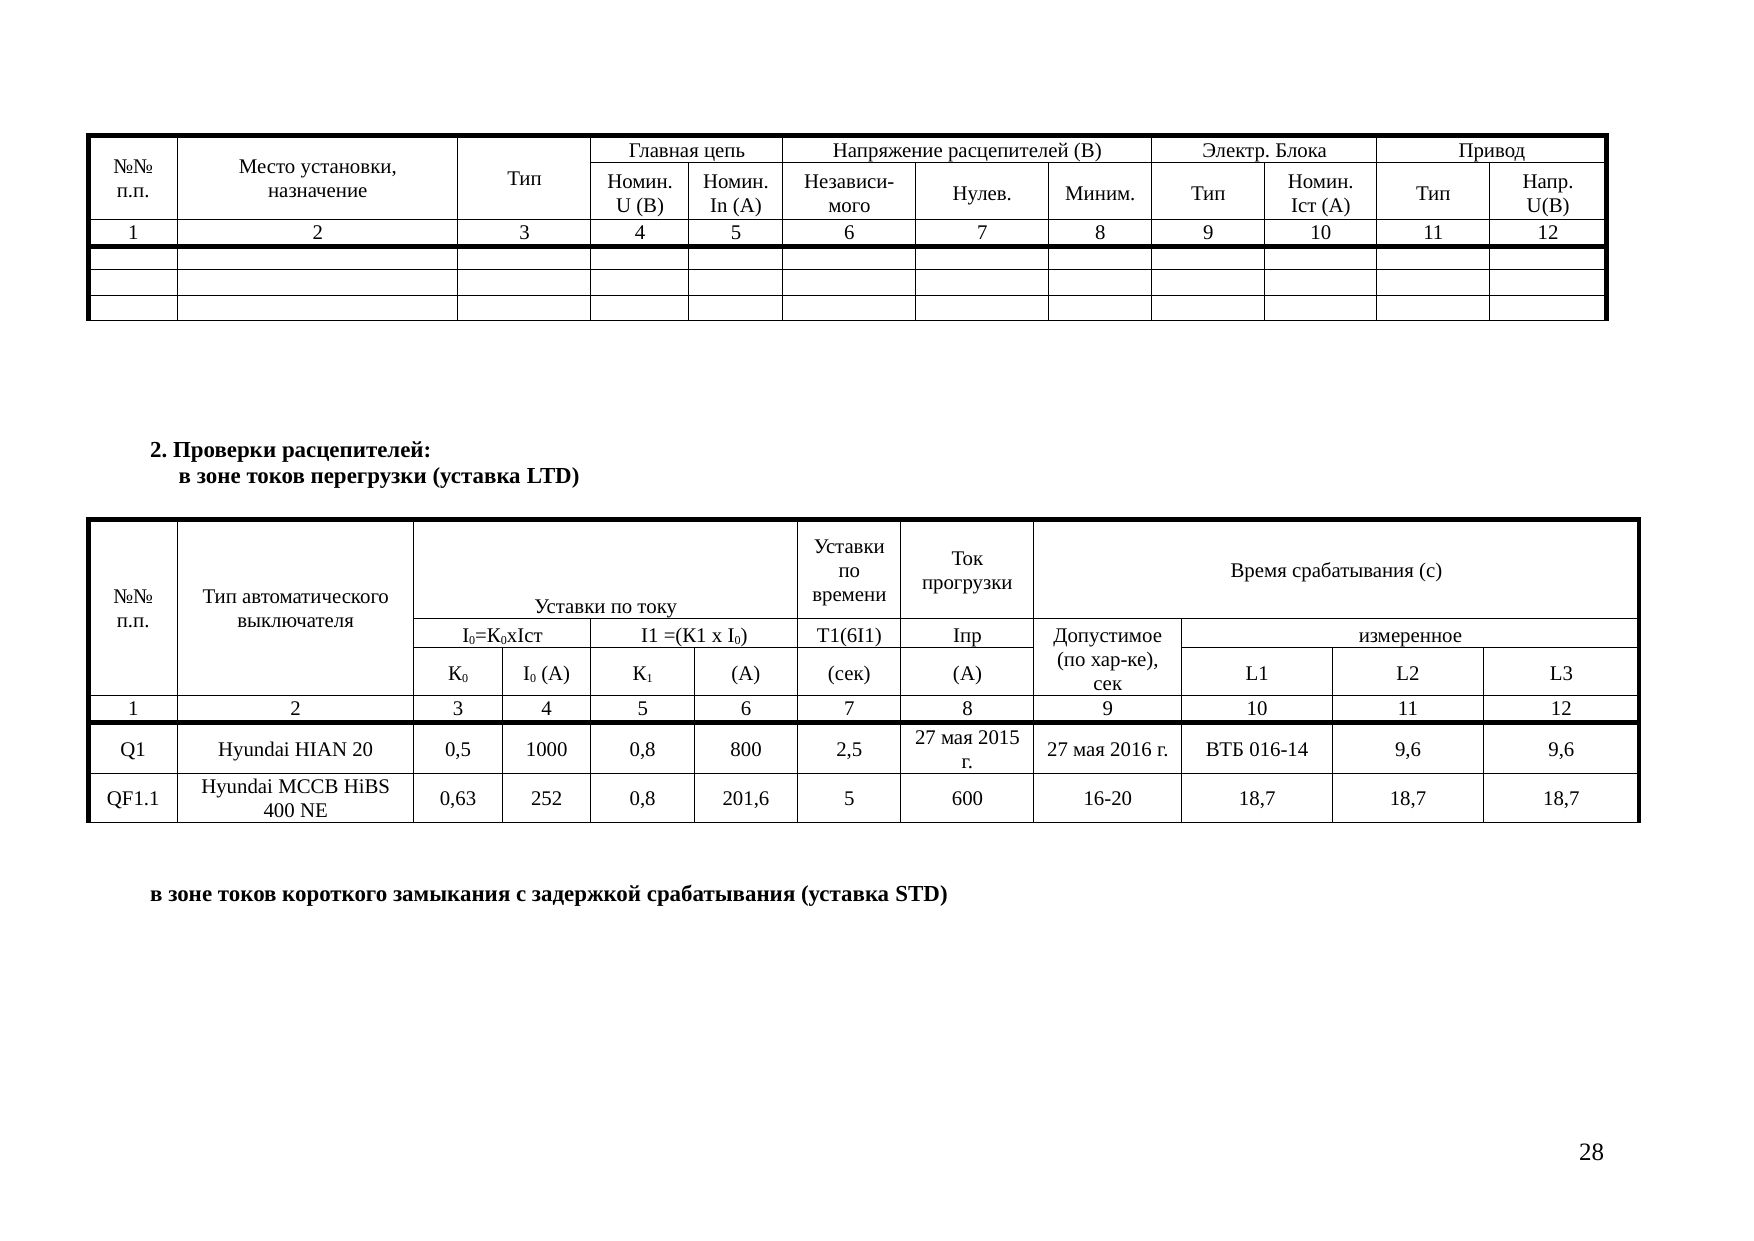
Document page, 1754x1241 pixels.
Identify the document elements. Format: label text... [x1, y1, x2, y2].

table_cell 7 [798, 696, 900, 720]
table_cell 18,7 [1484, 774, 1637, 822]
table_cell 600 [901, 774, 1033, 822]
table_cell 16-20 [1034, 774, 1181, 822]
table_cell [783, 249, 915, 269]
table_cell 10 [1182, 696, 1332, 720]
table_cell [1152, 296, 1264, 319]
table_cell 18,7 [1182, 774, 1332, 822]
table_cell [1377, 296, 1489, 319]
table_cell Номин. Iст (А) [1265, 163, 1376, 219]
table_cell [91, 249, 177, 269]
table_cell 0,5 [414, 725, 502, 773]
table_cell К0 [414, 648, 502, 695]
table_cell 2 [178, 220, 457, 244]
table_cell 11 [1333, 696, 1483, 720]
table_header Привод [1377, 138, 1604, 162]
table_cell ВТБ 016-14 [1182, 725, 1332, 773]
text в зоне токов перегрузки (уставка LTD) [150, 462, 1604, 488]
table_cell [458, 270, 590, 294]
table_cell Номин. U (В) [591, 163, 688, 219]
table_header Тип автоматического выключателя [178, 522, 413, 695]
table_cell Номин. In (А) [689, 163, 782, 219]
table_cell [1265, 249, 1376, 269]
table_cell Независи-мого [783, 163, 915, 219]
table_cell [458, 249, 590, 269]
table_cell 201,6 [695, 774, 797, 822]
table_cell [916, 249, 1048, 269]
table_cell [1377, 270, 1489, 294]
table_cell [783, 296, 915, 319]
table_cell [1265, 270, 1376, 294]
table_cell [458, 296, 590, 319]
table_cell 18,7 [1333, 774, 1483, 822]
table_cell 0,63 [414, 774, 502, 822]
table_cell Hyundai HIAN 20 [178, 725, 413, 773]
table_cell [1265, 296, 1376, 319]
table_cell 6 [695, 696, 797, 720]
table_cell 6 [783, 220, 915, 244]
table_cell Iпр [901, 619, 1033, 647]
table_cell 9,6 [1333, 725, 1483, 773]
table_cell [916, 270, 1048, 294]
table_cell [689, 270, 782, 294]
table_cell [1490, 296, 1604, 319]
table_cell 12 [1490, 220, 1604, 244]
table_cell Миним. [1049, 163, 1151, 219]
table_cell T1(6I1) [798, 619, 900, 647]
table_cell [1377, 249, 1489, 269]
table_cell Hyundai MCCB HiBS 400 NE [178, 774, 413, 822]
table_cell 0,8 [591, 774, 694, 822]
table_header Место установки, назначение [178, 138, 457, 219]
table_cell 2,5 [798, 725, 900, 773]
table_cell 3 [458, 220, 590, 244]
table_cell 10 [1265, 220, 1376, 244]
table_cell 27 мая 2015 г. [901, 725, 1033, 773]
table_header Напряжение расцепителей (В) [783, 138, 1151, 162]
table_cell Q1 [91, 725, 177, 773]
table_cell 5 [689, 220, 782, 244]
table_cell [1049, 270, 1151, 294]
table_cell 9 [1152, 220, 1264, 244]
table_cell [178, 270, 457, 294]
table_cell [1490, 249, 1604, 269]
table_cell L2 [1333, 648, 1483, 695]
table_cell [178, 296, 457, 319]
table_cell [1152, 249, 1264, 269]
table_header №№ п.п. [91, 522, 177, 695]
table_cell Тип [1152, 163, 1264, 219]
table_cell 252 [503, 774, 590, 822]
text в зоне токов короткого замыкания с задержкой срабатывания (уставка STD) [150, 881, 1604, 907]
table_cell (А) [695, 648, 797, 695]
table_cell измеренное [1182, 619, 1637, 647]
table_cell [91, 270, 177, 294]
table_cell [91, 296, 177, 319]
table_cell L3 [1484, 648, 1637, 695]
table_cell 5 [591, 696, 694, 720]
table_cell 12 [1484, 696, 1637, 720]
table_cell [916, 296, 1048, 319]
table_cell [783, 270, 915, 294]
table_header Тип [458, 138, 590, 219]
table_cell 1000 [503, 725, 590, 773]
table_cell 8 [901, 696, 1033, 720]
table_cell 27 мая 2016 г. [1034, 725, 1181, 773]
table_cell I0 (А) [503, 648, 590, 695]
text 2. Проверки расцепителей: [150, 436, 1604, 462]
table_cell [1049, 249, 1151, 269]
table_cell 9,6 [1484, 725, 1637, 773]
table_cell 800 [695, 725, 797, 773]
table_cell [591, 270, 688, 294]
table_cell 2 [178, 696, 413, 720]
table_cell [1152, 270, 1264, 294]
table_cell QF1.1 [91, 774, 177, 822]
table_cell К1 [591, 648, 694, 695]
table_cell 9 [1034, 696, 1181, 720]
table_header Время срабатывания (с) [1034, 522, 1637, 618]
table_cell [591, 296, 688, 319]
table_cell I0=К0хIст [414, 619, 590, 647]
table_cell [178, 249, 457, 269]
table_header Электр. Блока [1152, 138, 1376, 162]
table_cell 1 [91, 220, 177, 244]
table_cell 5 [798, 774, 900, 822]
table_cell Нулев. [916, 163, 1048, 219]
table_cell L1 [1182, 648, 1332, 695]
table_cell 8 [1049, 220, 1151, 244]
table_header Уставки по времени [798, 522, 900, 618]
table_header №№ п.п. [91, 138, 177, 219]
table_cell 7 [916, 220, 1048, 244]
table_cell Напр. U(В) [1490, 163, 1604, 219]
table_cell 3 [414, 696, 502, 720]
table_cell (А) [901, 648, 1033, 695]
table_cell 1 [91, 696, 177, 720]
table_header Главная цепь [591, 138, 782, 162]
table_cell [1490, 270, 1604, 294]
table_cell [689, 296, 782, 319]
table_cell 11 [1377, 220, 1489, 244]
table_cell [591, 249, 688, 269]
table_cell 0,8 [591, 725, 694, 773]
table_cell I1 =(К1 х I0) [591, 619, 797, 647]
table_cell Допустимое (по хар-ке), сек [1034, 619, 1181, 695]
table_header Ток прогрузки [901, 522, 1033, 618]
table_cell [1049, 296, 1151, 319]
table_cell 4 [503, 696, 590, 720]
table_cell 4 [591, 220, 688, 244]
table_cell Тип [1377, 163, 1489, 219]
table_header Уставки по току [414, 522, 797, 618]
table_cell (сек) [798, 648, 900, 695]
table_cell [689, 249, 782, 269]
